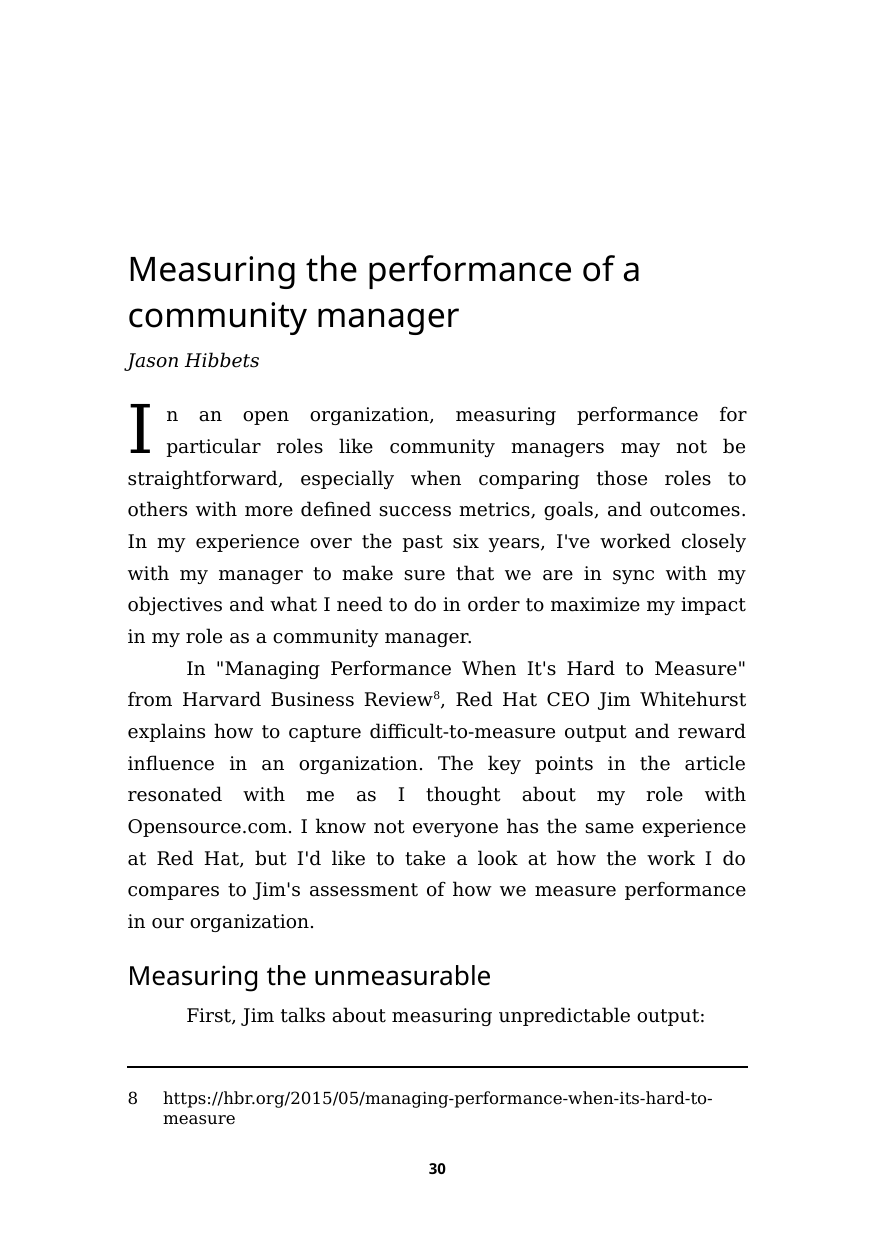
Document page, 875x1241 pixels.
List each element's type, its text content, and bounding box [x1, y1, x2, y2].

text In an open organization, measuring performance for particular roles like community managers may not be straightforward, especially when comparing those roles to others with more defined success metrics, goals, and outcomes. In my experience over the past six years, I've worked closely with my manager to make sure that we are in sync with my objectives and what I need to do in order to maximize my impact in my role as a community manager. [127, 404, 747, 648]
subtitle Measuring the unmeasurable [127, 957, 747, 993]
text https://hbr.org/2015/05/managing-performance-when-its-hard-to-measure [127, 1089, 747, 1128]
text First, Jim talks about measuring unpredictable output: [127, 1006, 747, 1027]
text In "Managing Performance When It's Hard to Measure" from Harvard Business Review, Red Hat CEO Jim Whitehurst explains how to capture difficult-to-measure output and reward influence in an organization. The key points in the article resonated with me as I thought about my role with Opensource.com. I know not everyone has the same experience at Red Hat, but I'd like to take a look at how the work I do compares to Jim's assessment of how we measure performance in our organization. [127, 658, 747, 933]
text Jason Hibbets [127, 350, 747, 372]
subtitle Measuring the performance of a community manager [127, 246, 747, 338]
